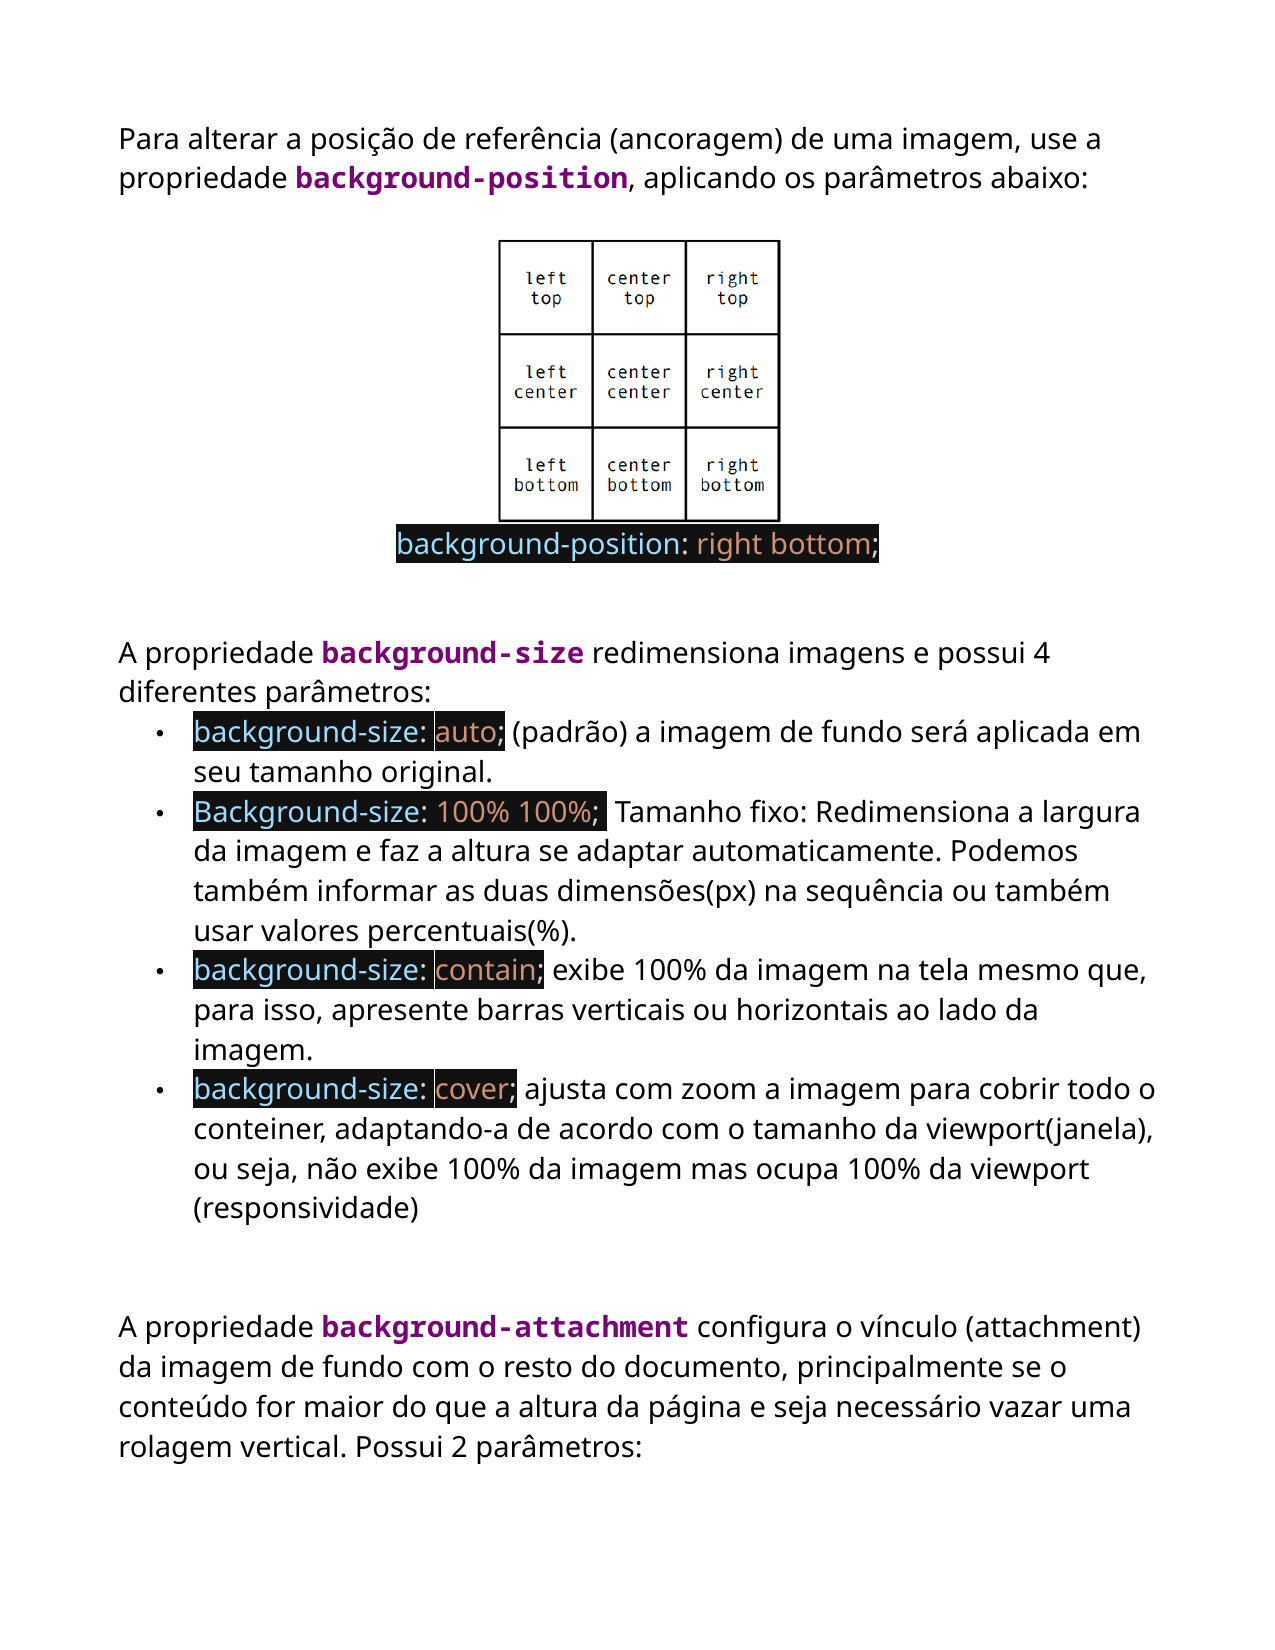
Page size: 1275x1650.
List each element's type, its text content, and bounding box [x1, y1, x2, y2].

list background-size: contain; exibe 100% da imagem na tela mesmo que, para isso, apresente barras verticais ou horizontais ao lado da imagem. [156, 949, 1157, 1069]
text A propriedade background-size redimensiona imagens e possui 4 diferentes parâmetros: [118, 632, 1157, 711]
picture [490, 231, 785, 524]
list background-size: cover; ajusta com zoom a imagem para cobrir todo o conteiner, adaptando-a de acordo com o tamanho da viewport(janela), ou seja, não exibe 100% da imagem mas ocupa 100% da viewport (responsividade) [156, 1069, 1157, 1227]
list Background-size: 100% 100%; Tamanho fixo: Redimensiona a largura da imagem e faz a altura se adaptar automaticamente. Podemos também informar as duas dimensões(px) na sequência ou também usar valores percentuais(%). [156, 791, 1157, 949]
text background-position: right bottom; [118, 524, 1157, 563]
text A propriedade background-attachment configura o vínculo (attachment) da imagem de fundo com o resto do documento, principalmente se o conteúdo for maior do que a altura da página e seja necessário vazar uma rolagem vertical. Possui 2 parâmetros: [118, 1307, 1157, 1466]
list background-size: auto; (padrão) a imagem de fundo será aplicada em seu tamanho original. [156, 711, 1157, 791]
text Para alterar a posição de referência (ancoragem) de uma imagem, use a propriedade background-position, aplicando os parâmetros abaixo: [118, 118, 1157, 197]
